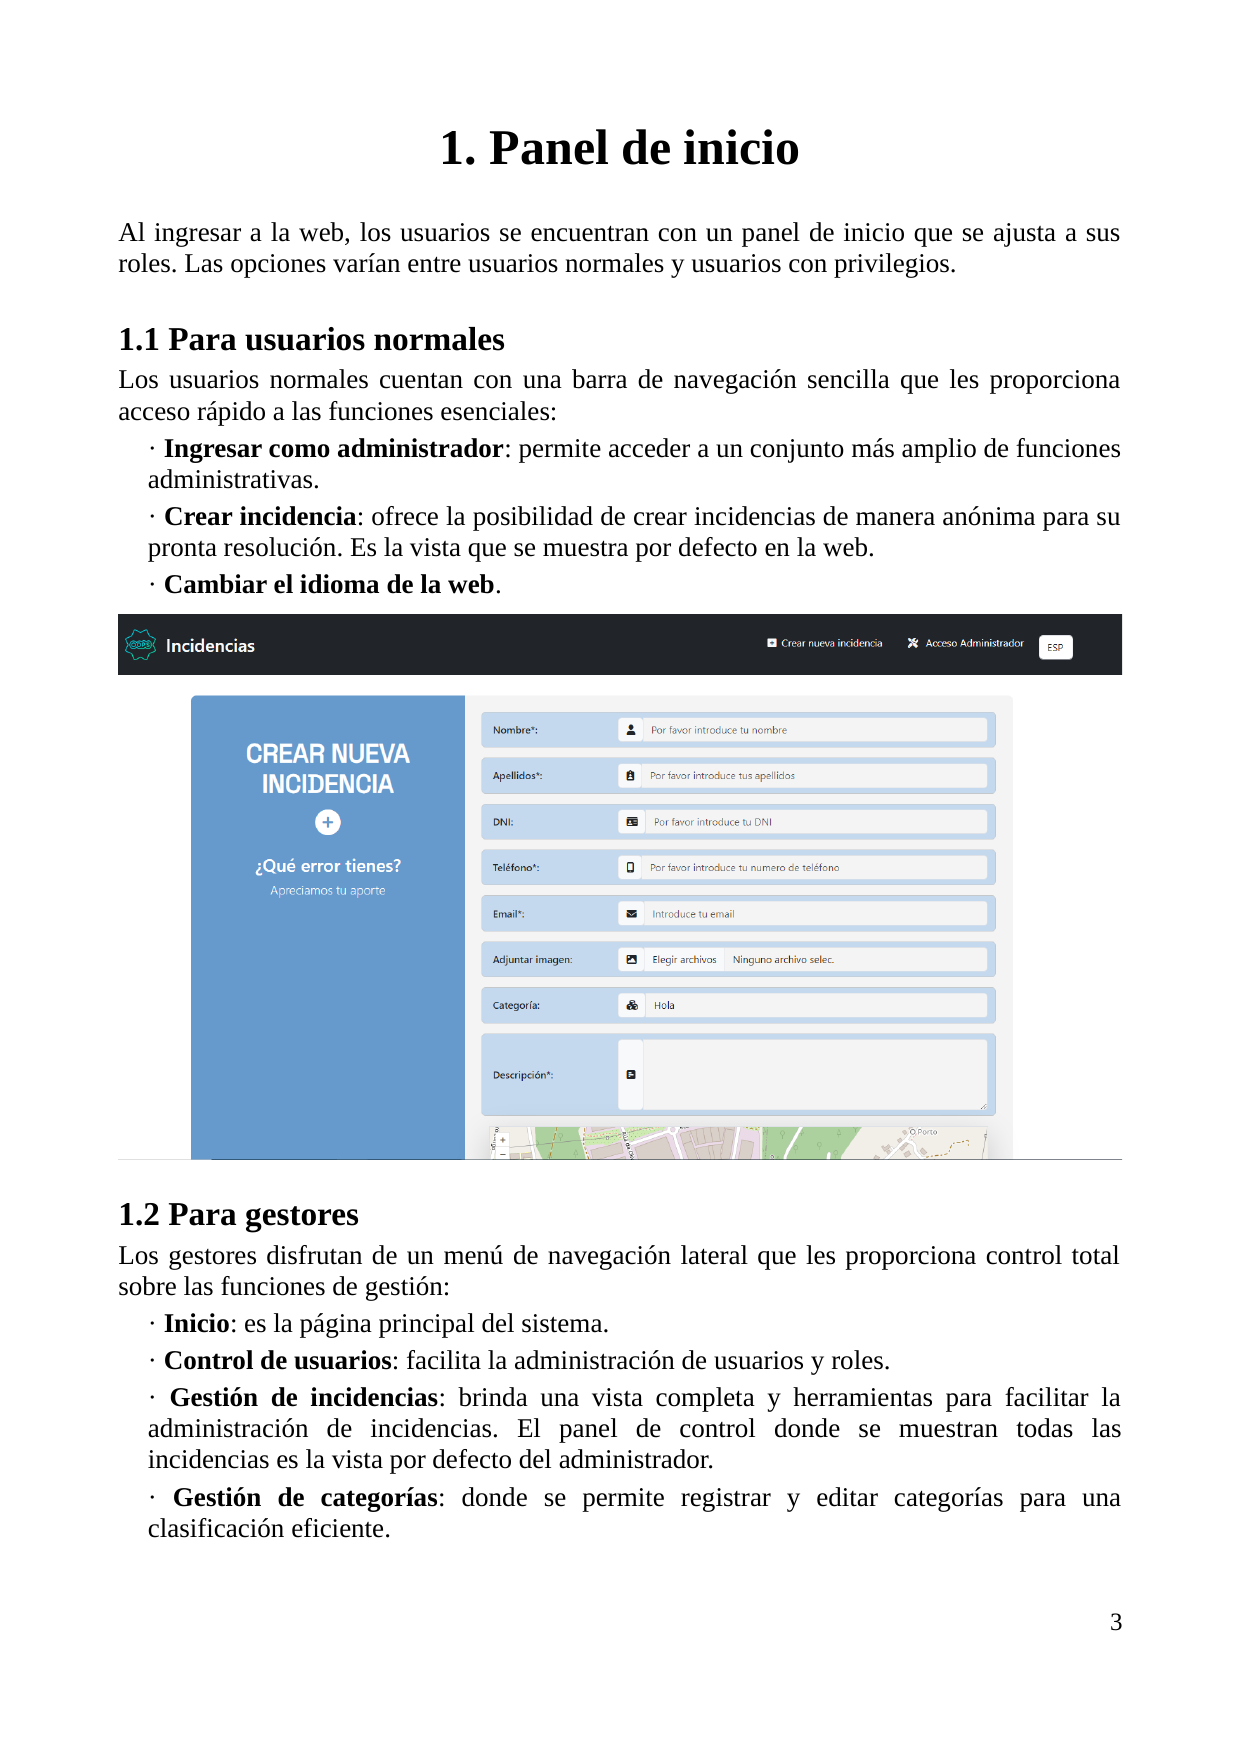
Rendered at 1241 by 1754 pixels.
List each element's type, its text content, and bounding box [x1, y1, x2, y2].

text 1. Panel de inicio [118, 118, 1122, 176]
text · Cambiar el idioma de la web. [148, 568, 1122, 599]
text · Gestión de incidencias: brinda una vista completa y herramientas para facilitar la administración de incidencias. El panel de control donde se muestran todas las incidencias es la vista por defecto del administrador. [148, 1381, 1122, 1475]
text · Control de usuarios: facilita la administración de usuarios y roles. [148, 1344, 1122, 1375]
text · Ingresar como administrador: permite acceder a un conjunto más amplio de funciones administrativas. [148, 432, 1122, 494]
text · Gestión de categorías: donde se permite registrar y editar categorías para una clasificación eficiente. [148, 1481, 1122, 1543]
text Los usuarios normales cuentan con una barra de navegación sencilla que les proporciona acceso rápido a las funciones esenciales: [118, 363, 1122, 426]
text Los gestores disfrutan de un menú de navegación lateral que les proporciona control total sobre las funciones de gestión: [118, 1239, 1122, 1301]
text 1.2 Para gestores [118, 1194, 1122, 1233]
text 1.1 Para usuarios normales [118, 319, 1122, 357]
text · Inicio: es la página principal del sistema. [148, 1307, 1122, 1338]
picture [118, 614, 1123, 1160]
text · Crear incidencia: ofrece la posibilidad de crear incidencias de manera anónima para su pronta resolución. Es la vista que se muestra por defecto en la web. [148, 500, 1122, 562]
text Al ingresar a la web, los usuarios se encuentran con un panel de inicio que se ajusta a sus roles. Las opciones varían entre usuarios normales y usuarios con privilegios. [118, 216, 1122, 278]
